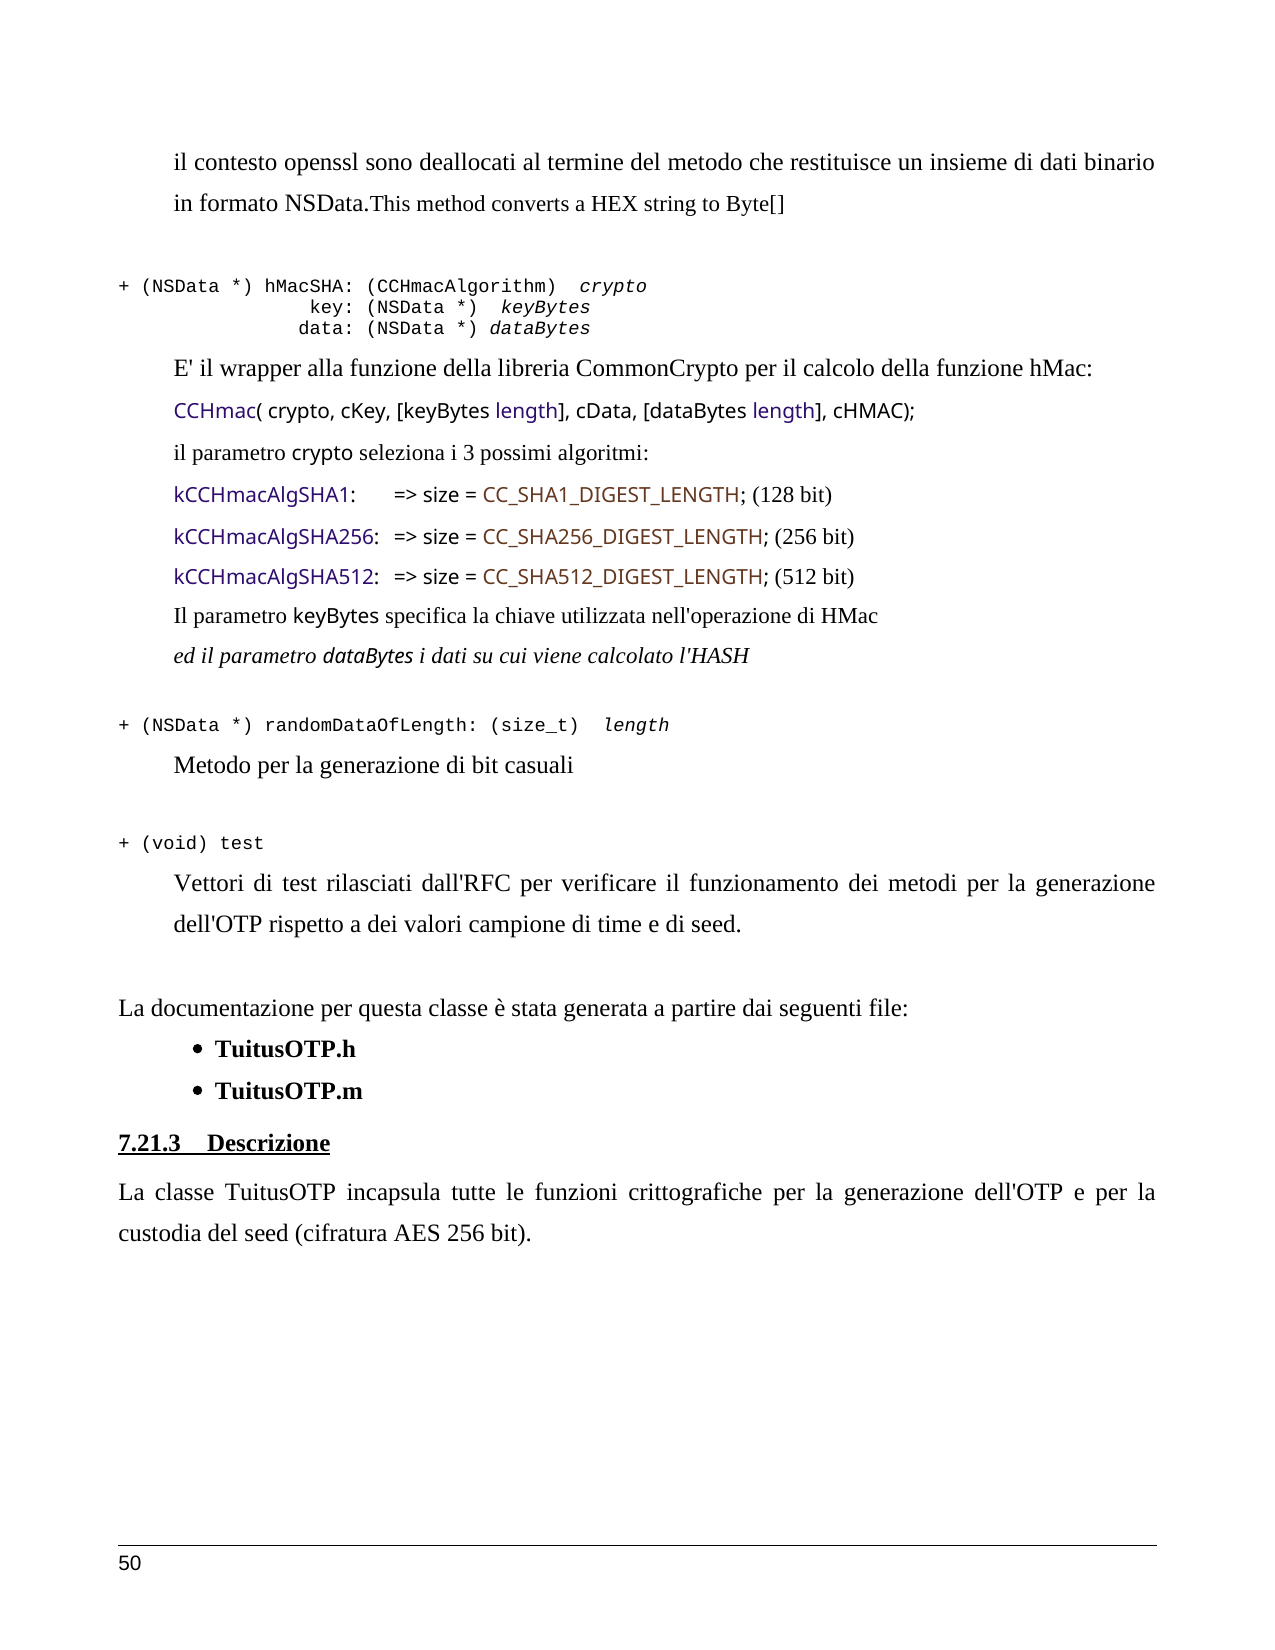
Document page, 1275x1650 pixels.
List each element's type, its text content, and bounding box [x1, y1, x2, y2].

subtitle + (void) test [118, 834, 1157, 855]
subtitle + (NSData *) hMacSHA: (CCHmacAlgorithm) crypto [118, 277, 1157, 298]
text La documentazione per questa classe è stata generata a partire dai seguenti file: [118, 994, 1157, 1021]
text La classe TuitusOTP incapsula tutte le funzioni crittografiche per la generazione dell'OTP e per la custodia del seed (cifratura AES 256 bit). [118, 1178, 1157, 1247]
subtitle + (NSData *) randomDataOfLength: (size_t) length [118, 716, 1157, 737]
text ed il parametro dataBytes i dati su cui viene calcolato l'HASH [173, 641, 1157, 669]
text kCCHmacAlgSHA256: => size = CC_SHA256_DIGEST_LENGTH; (256 bit) [173, 522, 1157, 550]
subtitle key: (NSData *) keyBytes [118, 298, 1157, 319]
subtitle data: (NSData *) dataBytes [118, 319, 1157, 340]
list TuitusOTP.m [193, 1077, 1157, 1104]
text Metodo per la generazione di bit casuali [173, 751, 1157, 778]
subtitle Descrizione [118, 1129, 1157, 1157]
text kCCHmacAlgSHA1: => size = CC_SHA1_DIGEST_LENGTH; (128 bit) [173, 480, 1157, 508]
text il contesto openssl sono deallocati al termine del metodo che restituisce un insieme di dati binario in formato NSData.This method converts a HEX string to Byte[] [173, 148, 1157, 217]
text kCCHmacAlgSHA512: => size = CC_SHA512_DIGEST_LENGTH; (512 bit) [173, 562, 1157, 590]
text CCHmac( crypto, cKey, [keyBytes length], cData, [dataBytes length], cHMAC); [173, 396, 1157, 424]
text il parametro crypto seleziona i 3 possimi algoritmi: [173, 438, 1157, 466]
text Il parametro keyBytes specifica la chiave utilizzata nell'operazione di HMac [173, 601, 1157, 630]
list TuitusOTP.h [193, 1035, 1157, 1063]
text E' il wrapper alla funzione della libreria CommonCrypto per il calcolo della funzione hMac: [173, 354, 1157, 382]
text Vettori di test rilasciati dall'RFC per verificare il funzionamento dei metodi per la generazione dell'OTP rispetto a dei valori campione di time e di seed. [173, 869, 1157, 938]
